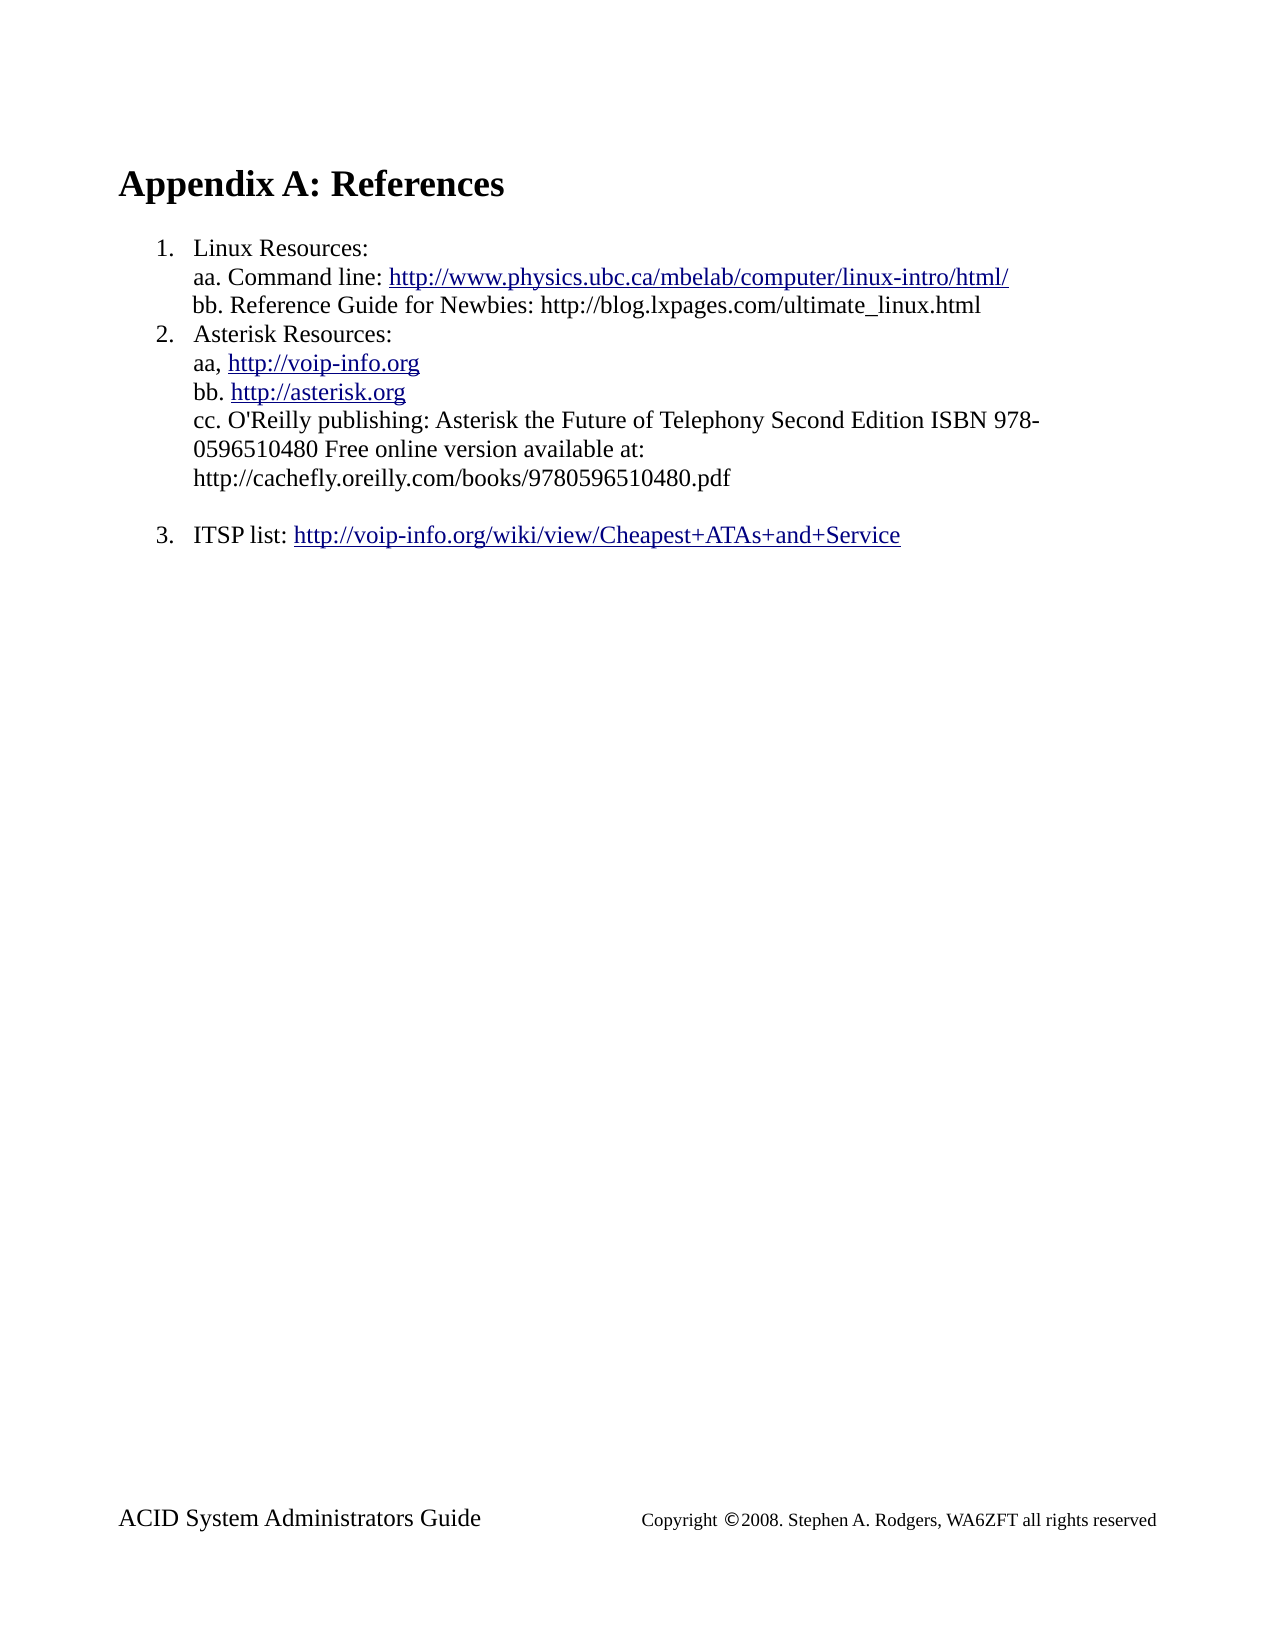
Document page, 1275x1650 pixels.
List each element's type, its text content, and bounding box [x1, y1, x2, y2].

list ITSP list: http://voip-info.org/wiki/view/Cheapest+ATAs+and+Service [156, 521, 1157, 549]
list cc. O'Reilly publishing: Asterisk the Future of Telephony Second Edition ISBN 978-0596510480 Free online version available at: http://cachefly.oreilly.com/books/9780596510480.pdf [156, 406, 1157, 492]
list aa. Command line: http://www.physics.ubc.ca/mbelab/computer/linux-intro/html/ [156, 262, 1157, 291]
list aa, http://voip-info.org [156, 348, 1157, 377]
text bb. Reference Guide for Newbies: http://blog.lxpages.com/ultimate_linux.html [118, 291, 1157, 319]
list Linux Resources: [156, 233, 1157, 262]
text Appendix A: References [118, 161, 1157, 204]
list Asterisk Resources: [156, 319, 1157, 348]
list bb. http://asterisk.org [156, 377, 1157, 406]
